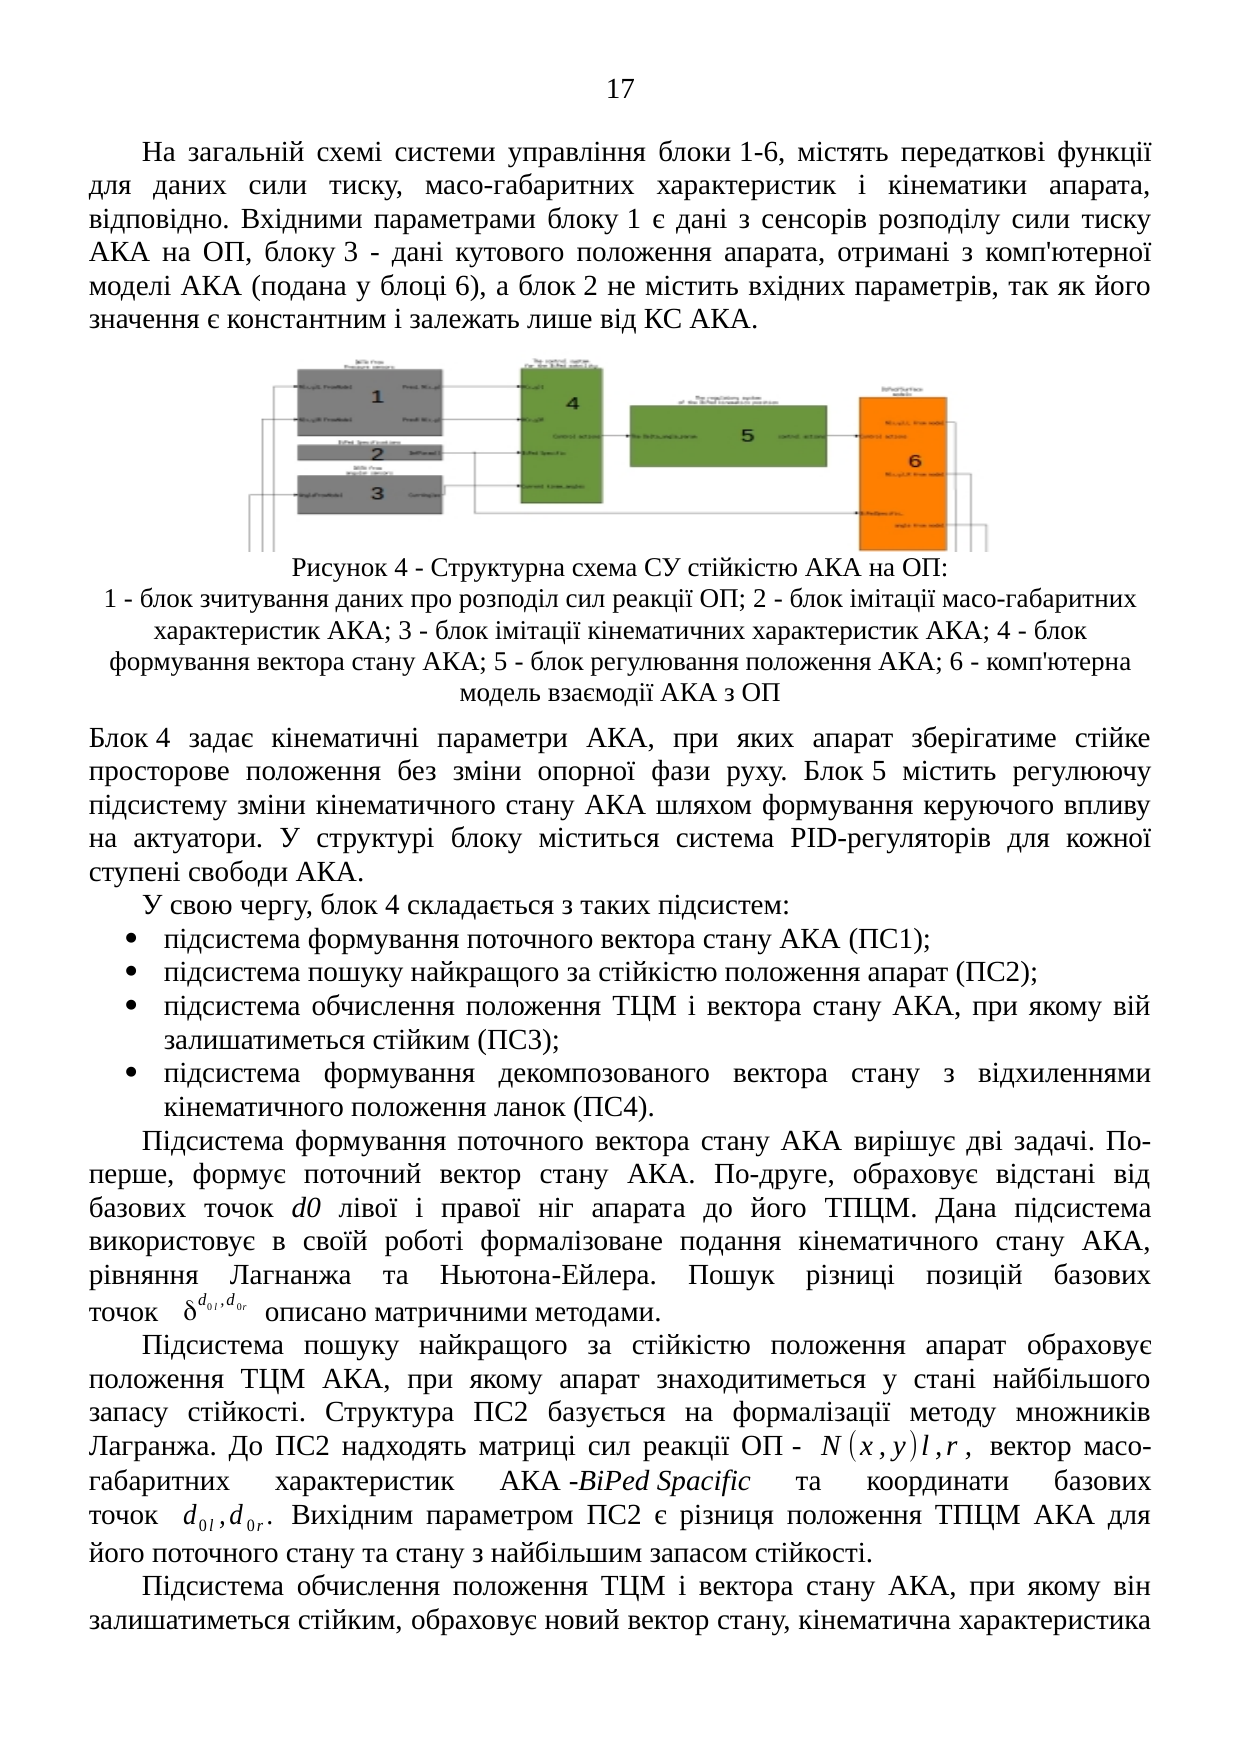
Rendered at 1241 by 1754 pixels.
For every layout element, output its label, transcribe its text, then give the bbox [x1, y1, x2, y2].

list підсистема формування декомпозованого вектора стану з відхиленнями кінематичного положення ланок (ПС4). [126, 1055, 1152, 1123]
text Підсистема пошуку найкращого за стійкістю положення апарат обраховує положення ТЦМ АКА, при якому апарат знаходитиметься у стані найбільшого запасу стійкості. Структура ПС2 базується на формалізації методу множників Лагранжа. До ПС2 надходять матриці сил реакції ОП ‑вектор масо-габаритних характеристик АКА ‑BiPed Spacific та координати базових точок Вихідним параметром ПС2 є різниця положення ТПЦМ АКА для його поточного стану та стану з найбільшим запасом стійкості. [88, 1327, 1152, 1568]
text Підсистема обчислення положення ТЦМ і вектора стану АКА, при якому він залишатиметься стійким, обраховує новий вектор стану, кінематична характеристика [88, 1568, 1152, 1635]
list підсистема обчислення положення ТЦМ і вектора стану АКА, при якому вій залишатиметься стійким (ПС3); [126, 988, 1152, 1055]
list підсистема формування поточного вектора стану АКА (ПС1); [126, 921, 1152, 954]
picture [247, 350, 993, 552]
text Рисунок 4 ‑ Структурна схема СУ стійкістю АКА на ОП: 1 ‑ блок зчитування даних про розподіл сил реакції ОП; 2 ‑ блок імітації масо-габаритних характеристик АКА; 3 ‑ блок імітації кінематичних характеристик АКА; 4 ‑ блок формування вектора стану АКА; 5 ‑ блок регулювання положення АКА; 6 ‑ комп'ютерна модель взаємодії АКА з ОП [88, 350, 1152, 707]
text Блок 4 задає кінематичні параметри АКА, при яких апарат зберігатиме стійке просторове положення без зміни опорної фази руху. Блок 5 містить регулюючу підсистему зміни кінематичного стану АКА шляхом формування керуючого впливу на актуатори. У структурі блоку міститься система PID-регуляторів для кожної ступені свободи АКА. У свою чергу, блок 4 складається з таких підсистем: [88, 720, 1152, 921]
text Підсистема формування поточного вектора стану АКА вирішує дві задачі. По-перше, формує поточний вектор стану АКА. По-друге, обраховує відстані від базових точок d0 лівої і правої ніг апарата до його ТПЦМ. Дана підсистема використовує в своїй роботі формалізоване подання кінематичного стану АКА, рівняння Лагнанжа та Ньютона‑Ейлера. Пошук різниці позицій базових точок описано матричними методами. [88, 1123, 1152, 1327]
list підсистема пошуку найкращого за стійкістю положення апарат (ПС2); [126, 954, 1152, 988]
text На загальній схемі системи управління блоки 1‑6, містять передаткові функції для даних сили тиску, масо-габаритних характеристик і кінематики апарата, відповідно. Вхідними параметрами блоку 1 є дані з сенсорів розподілу сили тиску АКА на ОП, блоку 3 - дані кутового положення апарата, отримані з комп'ютерної моделі АКА (подана у блоці 6), а блок 2 не містить вхідних параметрів, так як його значення є константним і залежать лише від КС АКА. [88, 134, 1152, 335]
